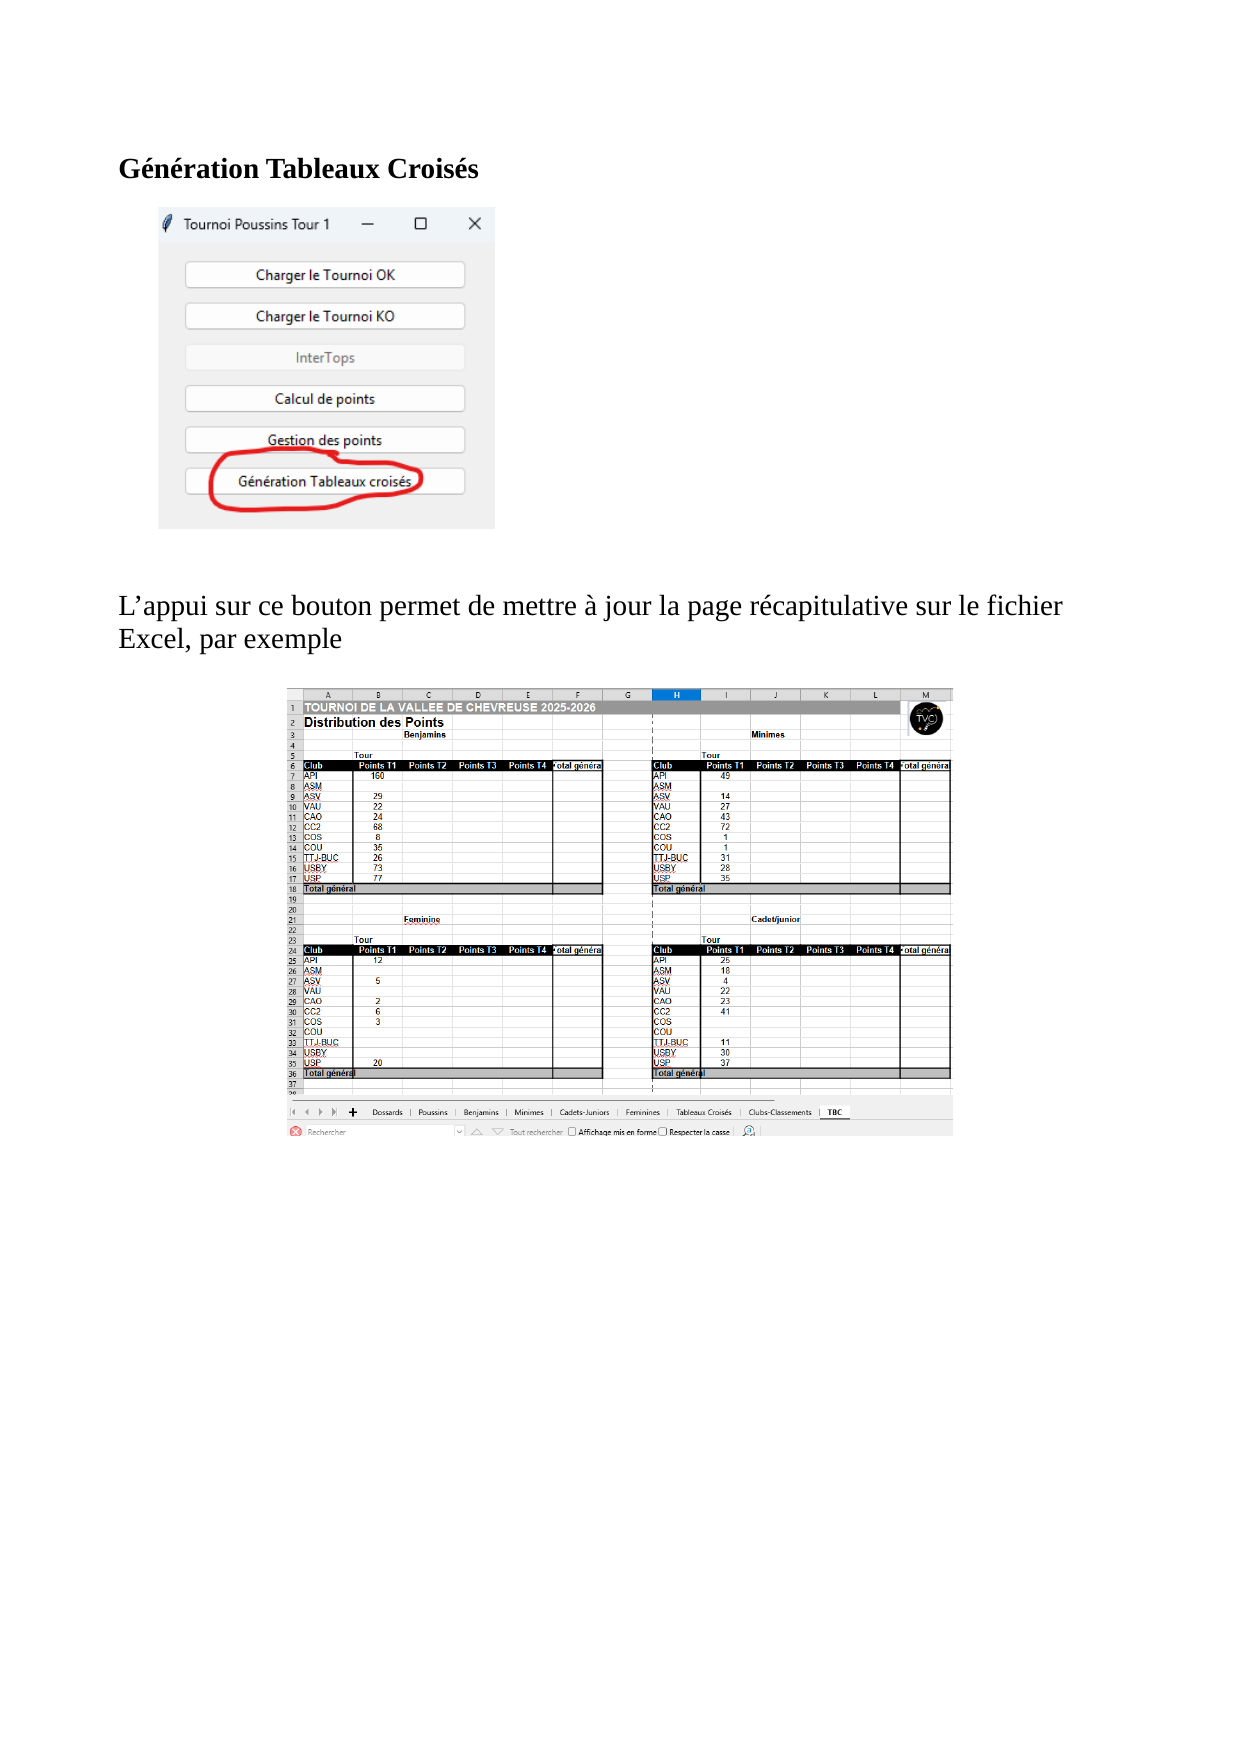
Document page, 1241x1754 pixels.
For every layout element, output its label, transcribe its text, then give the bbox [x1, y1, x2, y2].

picture [158, 207, 495, 529]
picture [287, 688, 954, 1136]
text Génération Tableaux Croisés [118, 152, 1122, 185]
text L’appui sur ce bouton permet de mettre à jour la page récapitulative sur le fichier Excel, par exemple [118, 588, 1122, 655]
